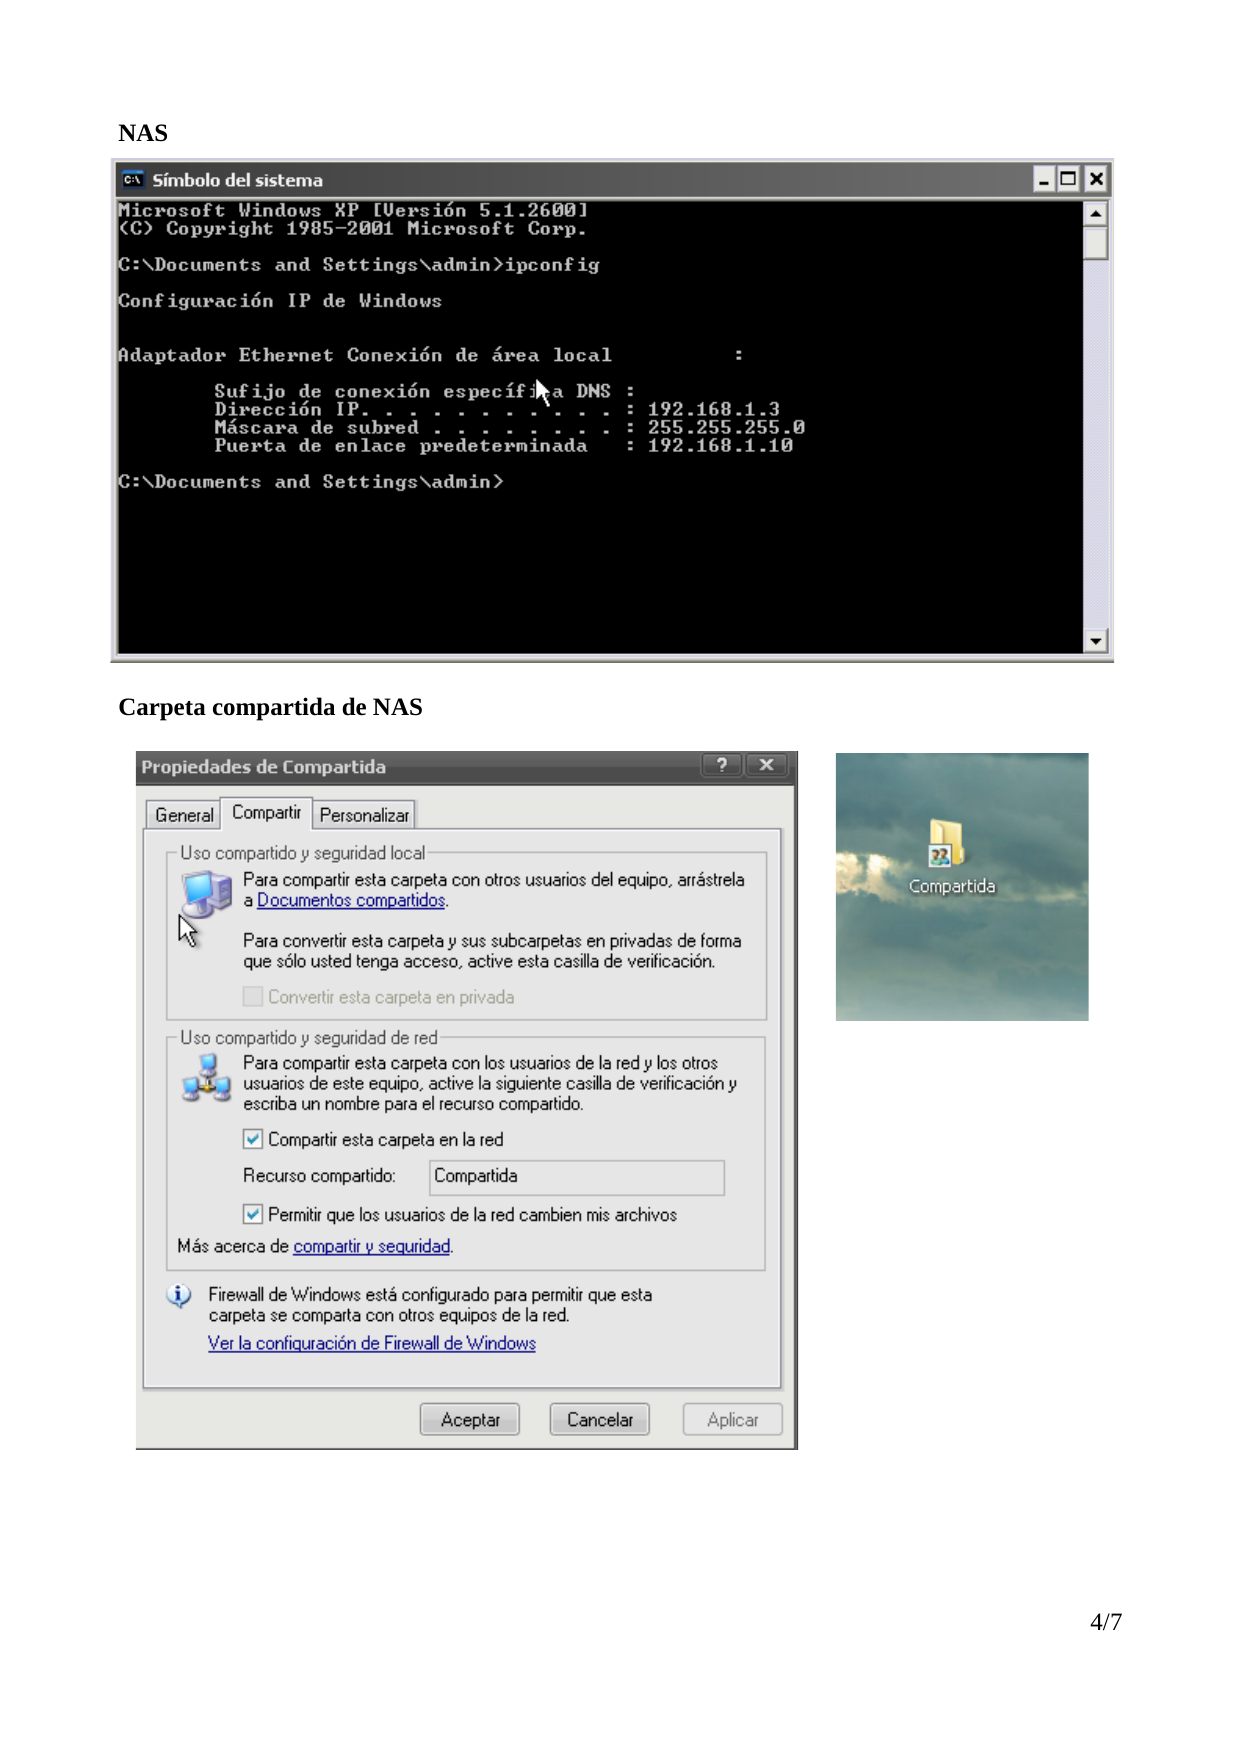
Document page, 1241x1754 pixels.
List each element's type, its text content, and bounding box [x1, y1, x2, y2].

picture [835, 753, 1089, 1021]
text NAS [118, 118, 1122, 147]
picture [110, 158, 1115, 663]
text Carpeta compartida de NAS [118, 692, 1122, 720]
picture [135, 751, 799, 1450]
